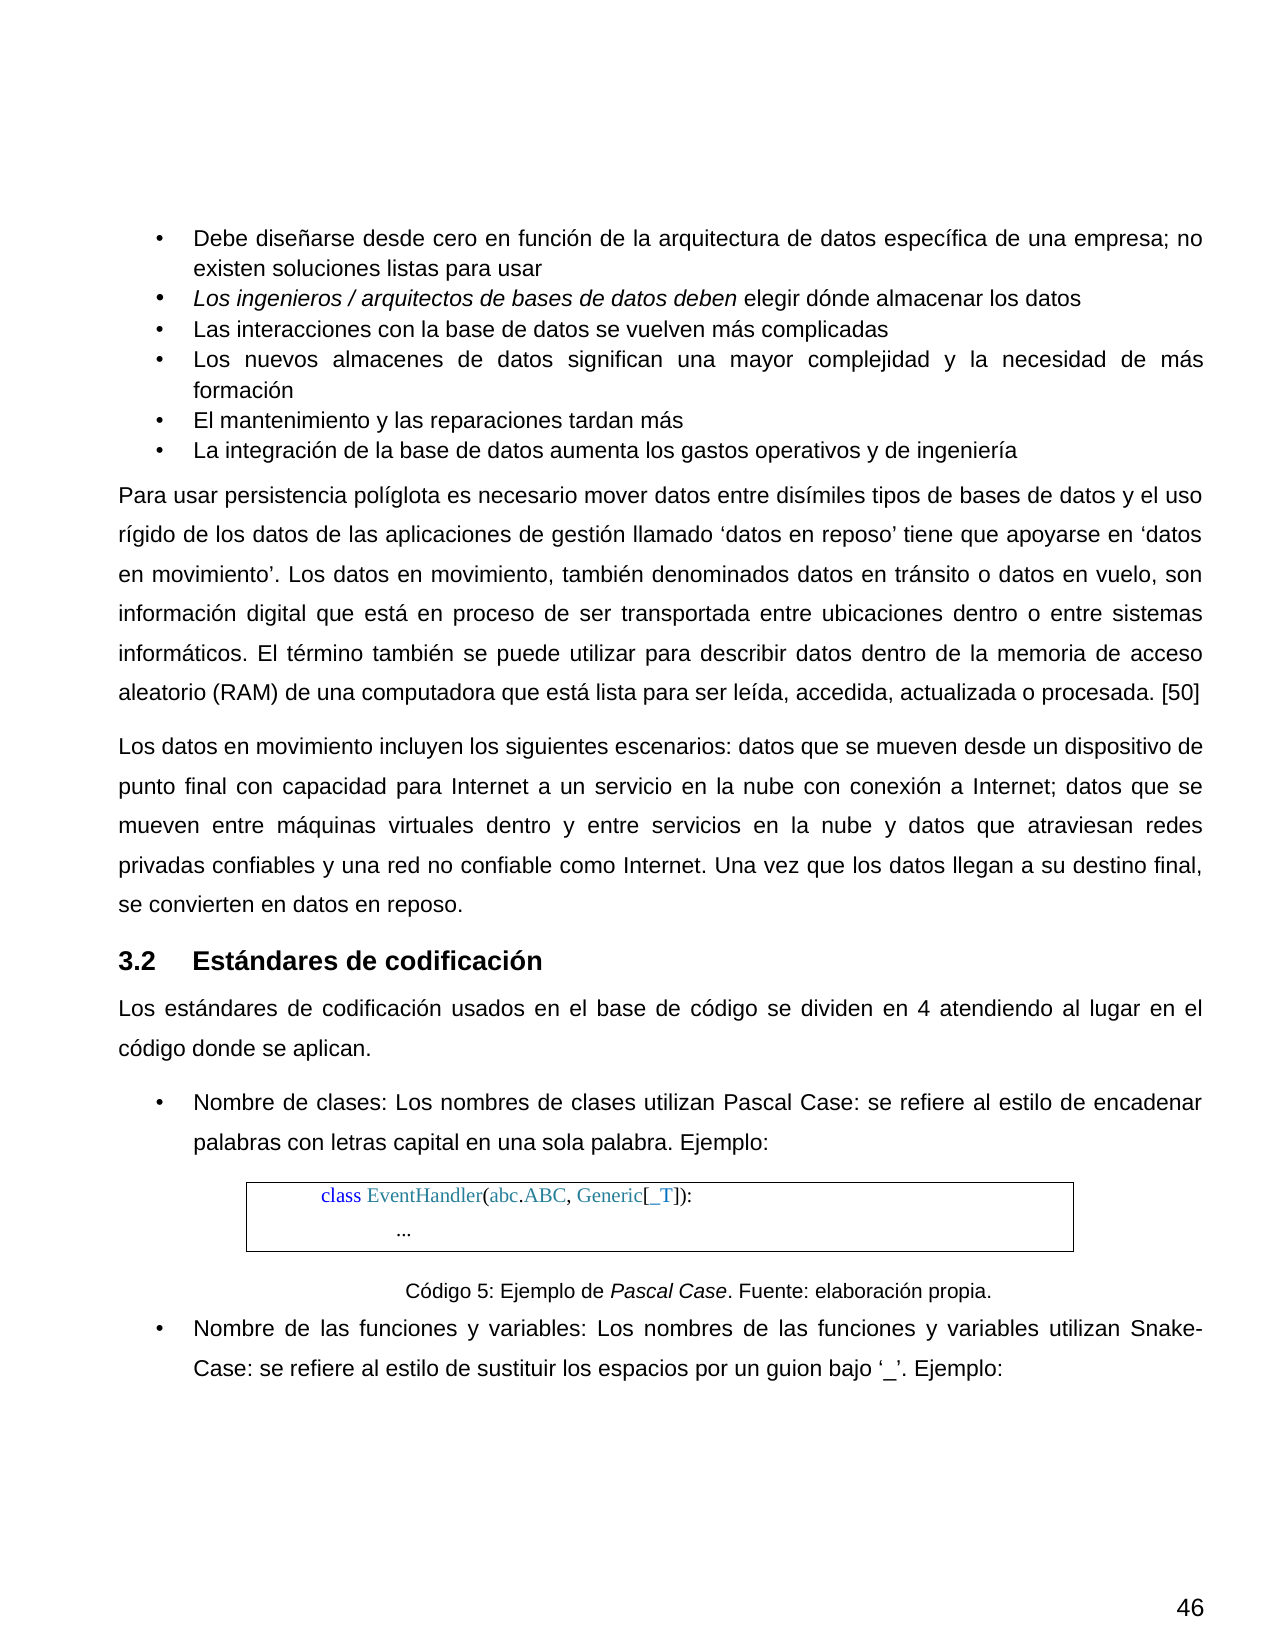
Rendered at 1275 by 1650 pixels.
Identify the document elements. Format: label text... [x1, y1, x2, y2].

text Los datos en movimiento incluyen los siguientes escenarios: datos que se mueven desde un dispositivo de punto final con capacidad para Internet a un servicio en la nube con conexión a Internet; datos que se mueven entre máquinas virtuales dentro y entre servicios en la nube y datos que atraviesan redes privadas confiables y una red no confiable como Internet. Una vez que los datos llegan a su destino final, se convierten en datos en reposo. [118, 733, 1204, 918]
list Nombre de clases: Los nombres de clases utilizan Pascal Case: se refiere al estilo de encadenar palabras con letras capital en una sola palabra. Ejemplo: [156, 1089, 1204, 1155]
text Los estándares de codificación usados en el base de código se dividen en 4 atendiendo al lugar en el código donde se aplican. [118, 995, 1204, 1061]
list Código 5: Ejemplo de Pascal Case. Fuente: elaboración propia. [156, 1182, 1204, 1303]
subtitle Estándares de codificación [118, 945, 1204, 977]
list Los nuevos almacenes de datos significan una mayor complejidad y la necesidad de más formación [156, 346, 1204, 403]
text Para usar persistencia políglota es necesario mover datos entre disímiles tipos de bases de datos y el uso rígido de los datos de las aplicaciones de gestión llamado ‘datos en reposo’ tiene que apoyarse en ‘datos en movimiento’. Los datos en movimiento, también denominados datos en tránsito o datos en vuelo, son información digital que está en proceso de ser transportada entre ubicaciones dentro o entre sistemas informáticos. El término también se puede utilizar para describir datos dentro de la memoria de acceso aleatorio (RAM) de una computadora que está lista para ser leída, accedida, actualizada o procesada. [50] [118, 482, 1204, 706]
list Los ingenieros / arquitectos de bases de datos deben elegir dónde almacenar los datos [156, 285, 1204, 312]
list El mantenimiento y las reparaciones tardan más [156, 407, 1204, 433]
list La integración de la base de datos aumenta los gastos operativos y de ingeniería [156, 437, 1204, 463]
list Debe diseñarse desde cero en función de la arquitectura de datos específica de una empresa; no existen soluciones listas para usar [156, 225, 1204, 282]
list Las interacciones con la base de datos se vuelven más complicadas [156, 316, 1204, 343]
list Nombre de las funciones y variables: Los nombres de las funciones y variables utilizan Snake-Case: se refiere al estilo de sustituir los espacios por un guion bajo ‘_’. Ejemplo: [156, 1315, 1204, 1381]
